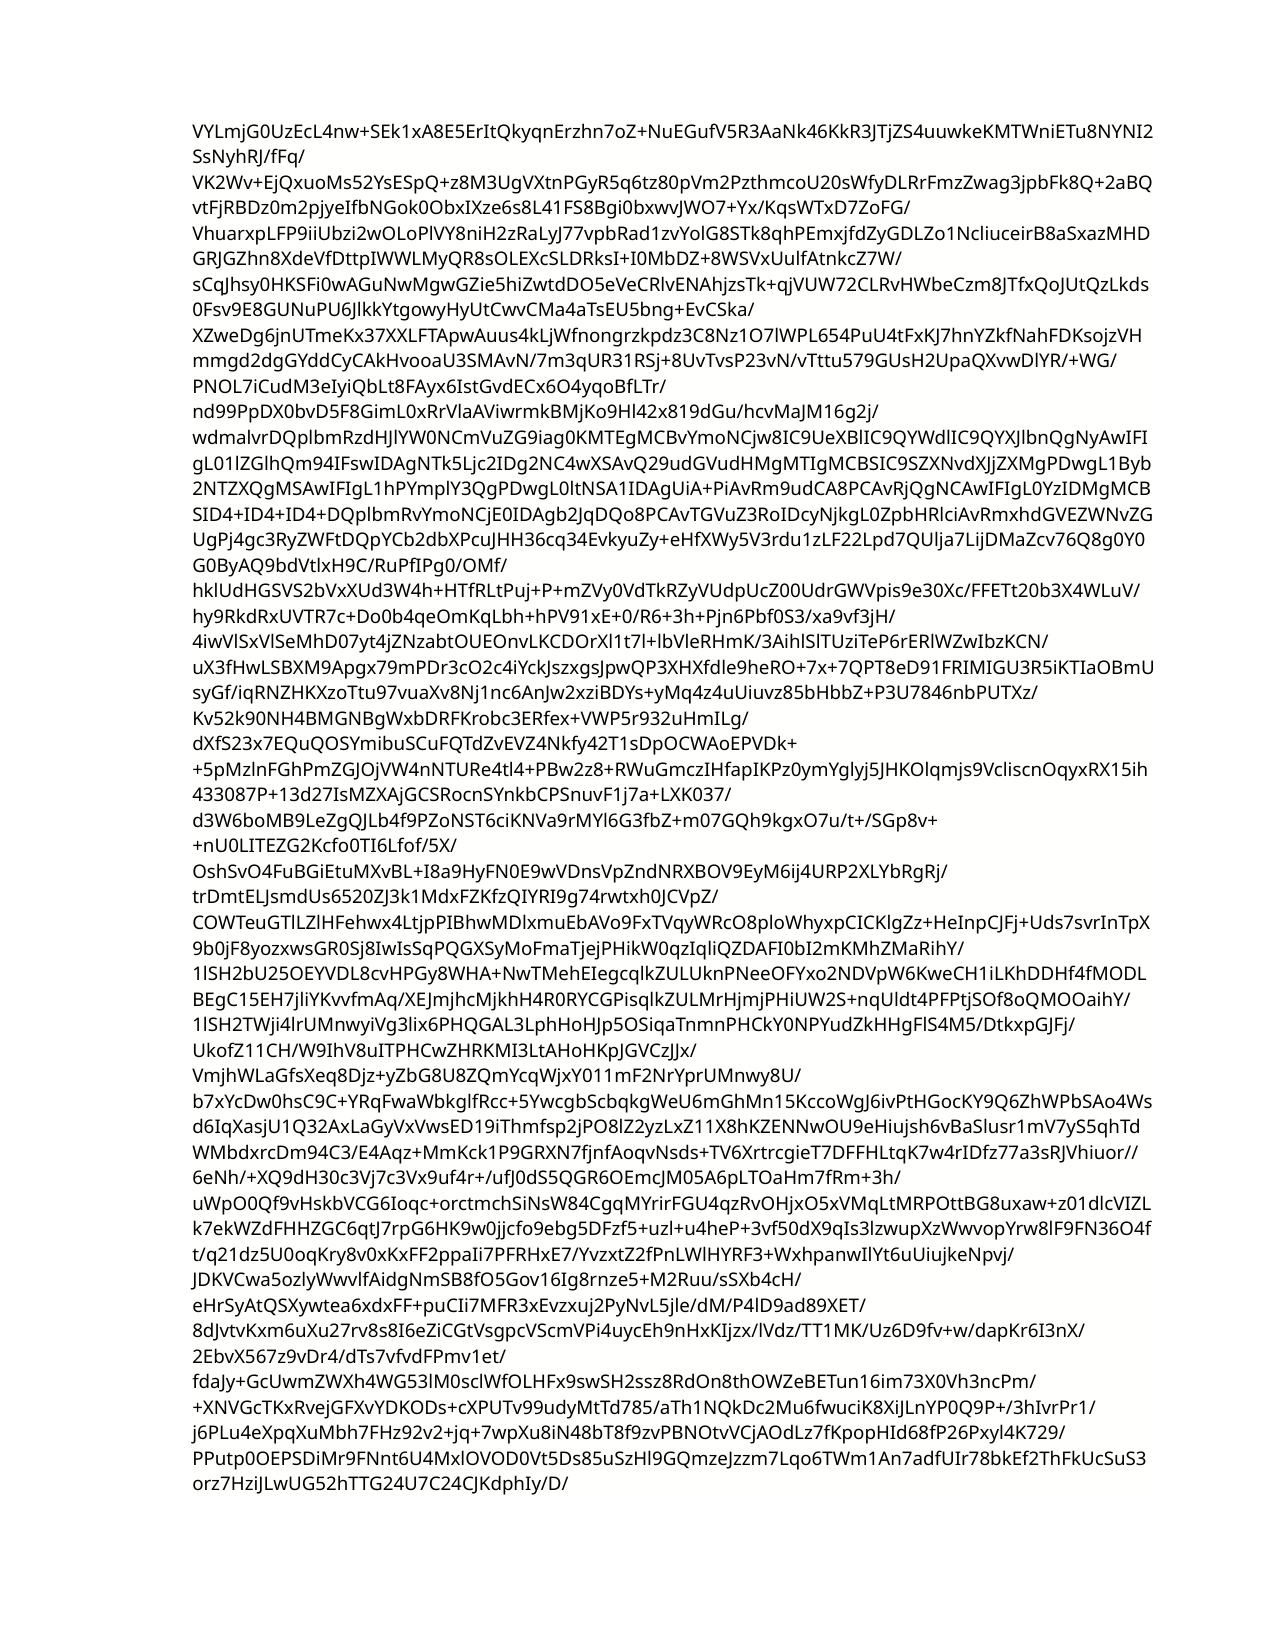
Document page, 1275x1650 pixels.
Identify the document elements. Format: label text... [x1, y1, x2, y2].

text VYLmjG0UzEcL4nw+SEk1xA8E5ErItQkyqnErzhn7oZ+NuEGufV5R3AaNk46KkR3JTjZS4uuwkeKMTWniETu8NYNI2SsNyhRJ/fFq/VK2Wv+EjQxuoMs52YsESpQ+z8M3UgVXtnPGyR5q6tz80pVm2PzthmcoU20sWfyDLRrFmzZwag3jpbFk8Q+2aBQvtFjRBDz0m2pjyeIfbNGok0ObxIXze6s8L41FS8Bgi0bxwvJWO7+Yx/KqsWTxD7ZoFG/VhuarxpLFP9iiUbzi2wOLoPlVY8niH2zRaLyJ77vpbRad1zvYolG8STk8qhPEmxjfdZyGDLZo1NcliuceirB8aSxazMHDGRJGZhn8XdeVfDttpIWWLMyQR8sOLEXcSLDRksI+I0MbDZ+8WSVxUulfAtnkcZ7W/sCqJhsy0HKSFi0wAGuNwMgwGZie5hiZwtdDO5eVeCRlvENAhjzsTk+qjVUW72CLRvHWbeCzm8JTfxQoJUtQzLkds0Fsv9E8GUNuPU6JlkkYtgowyHyUtCwvCMa4aTsEU5bng+EvCSka/XZweDg6jnUTmeKx37XXLFTApwAuus4kLjWfnongrzkpdz3C8Nz1O7lWPL654PuU4tFxKJ7hnYZkfNahFDKsojzVHmmgd2dgGYddCyCAkHvooaU3SMAvN/7m3qUR31RSj+8UvTvsP23vN/vTttu579GUsH2UpaQXvwDlYR/+WG/PNOL7iCudM3eIyiQbLt8FAyx6IstGvdECx6O4yqoBfLTr/nd99PpDX0bvD5F8GimL0xRrVlaAViwrmkBMjKo9Hl42x819dGu/hcvMaJM16g2j/wdmalvrDQplbmRzdHJlYW0NCmVuZG9iag0KMTEgMCBvYmoNCjw8IC9UeXBlIC9QYWdlIC9QYXJlbnQgNyAwIFIgL01lZGlhQm94IFswIDAgNTk5Ljc2IDg2NC4wXSAvQ29udGVudHMgMTIgMCBSIC9SZXNvdXJjZXMgPDwgL1Byb2NTZXQgMSAwIFIgL1hPYmplY3QgPDwgL0ltNSA1IDAgUiA+PiAvRm9udCA8PCAvRjQgNCAwIFIgL0YzIDMgMCBSID4+ID4+ID4+DQplbmRvYmoNCjE0IDAgb2JqDQo8PCAvTGVuZ3RoIDcyNjkgL0ZpbHRlciAvRmxhdGVEZWNvZGUgPj4gc3RyZWFtDQpYCb2dbXPcuJHH36cq34EvkyuZy+eHfXWy5V3rdu1zLF22Lpd7QUlja7LijDMaZcv76Q8g0Y0G0ByAQ9bdVtlxH9C/RuPfIPg0/OMf/hklUdHGSVS2bVxXUd3W4h+HTfRLtPuj+P+mZVy0VdTkRZyVUdpUcZ00UdrGWVpis9e30Xc/FFETt20b3X4WLuV/hy9RkdRxUVTR7c+Do0b4qeOmKqLbh+hPV91xE+0/R6+3h+Pjn6Pbf0S3/xa9vf3jH/4iwVlSxVlSeMhD07yt4jZNzabtOUEOnvLKCDOrXl1t7l+lbVleRHmK/3AihlSlTUziTeP6rERlWZwIbzKCN/uX3fHwLSBXM9Apgx79mPDr3cO2c4iYckJszxgsJpwQP3XHXfdle9heRO+7x+7QPT8eD91FRIMIGU3R5iKTIaOBmUsyGf/iqRNZHKXzoTtu97vuaXv8Nj1nc6AnJw2xziBDYs+yMq4z4uUiuvz85bHbbZ+P3U7846nbPUTXz/Kv52k90NH4BMGNBgWxbDRFKrobc3ERfex+VWP5r932uHmILg/dXfS23x7EQuQOSYmibuSCuFQTdZvEVZ4Nkfy42T1sDpOCWAoEPVDk++5pMzlnFGhPmZGJOjVW4nNTURe4tl4+PBw2z8+RWuGmczIHfapIKPz0ymYglyj5JHKOlqmjs9VcliscnOqyxRX15ih433087P+13d27IsMZXAjGCSRocnSYnkbCPSnuvF1j7a+LXK037/d3W6boMB9LeZgQJLb4f9PZoNST6ciKNVa9rMYl6G3fbZ+m07GQh9kgxO7u/t+/SGp8v++nU0LITEZG2Kcfo0TI6Lfof/5X/OshSvO4FuBGiEtuMXvBL+I8a9HyFN0E9wVDnsVpZndNRXBOV9EyM6ij4URP2XLYbRgRj/trDmtELJsmdUs6520ZJ3k1MdxFZKfzQIYRI9g74rwtxh0JCVpZ/COWTeuGTlLZlHFehwx4LtjpPIBhwMDlxmuEbAVo9FxTVqyWRcO8ploWhyxpCICKlgZz+HeInpCJFj+Uds7svrInTpX9b0jF8yozxwsGR0Sj8IwIsSqPQGXSyMoFmaTjejPHikW0qzIqliQZDAFI0bI2mKMhZMaRihY/1lSH2bU25OEYVDL8cvHPGy8WHA+NwTMehEIegcqlkZULUknPNeeOFYxo2NDVpW6KweCH1iLKhDDHf4fMODLBEgC15EH7jliYKvvfmAq/XEJmjhcMjkhH4R0RYCGPisqlkZULMrHjmjPHiUW2S+nqUldt4PFPtjSOf8oQMOOaihY/1lSH2TWji4lrUMnwyiVg3lix6PHQGAL3LphHoHJp5OSiqaTnmnPHCkY0NPYudZkHHgFlS4M5/DtkxpGJFj/UkofZ11CH/W9IhV8uITPHCwZHRKMI3LtAHoHKpJGVCzJJx/VmjhWLaGfsXeq8Djz+yZbG8U8ZQmYcqWjxY011mF2NrYprUMnwy8U/b7xYcDw0hsC9C+YRqFwaWbkglfRcc+5YwcgbScbqkgWeU6mGhMn15KccoWgJ6ivPtHGocKY9Q6ZhWPbSAo4Wsd6IqXasjU1Q32AxLaGyVxVwsED19iThmfsp2jPO8lZ2yzLxZ11X8hKZENNwOU9eHiujsh6vBaSlusr1mV7yS5qhTdWMbdxrcDm94C3/E4Aqz+MmKck1P9GRXN7fjnfAoqvNsds+TV6XrtrcgieT7DFFHLtqK7w4rIDfz77a3sRJVhiuor//6eNh/+XQ9dH30c3Vj7c3Vx9uf4r+/ufJ0dS5QGR6OEmcJM05A6pLTOaHm7fRm+3h/uWpO0Qf9vHskbVCG6Ioqc+orctmchSiNsW84CgqMYrirFGU4qzRvOHjxO5xVMqLtMRPOttBG8uxaw+z01dlcVIZLk7ekWZdFHHZGC6qtJ7rpG6HK9w0jjcfo9ebg5DFzf5+uzl+u4heP+3vf50dX9qIs3lzwupXzWwvopYrw8lF9FN36O4ft/q21dz5U0oqKry8v0xKxFF2ppaIi7PFRHxE7/YvzxtZ2fPnLWlHYRF3+WxhpanwIlYt6uUiujkeNpvj/JDKVCwa5ozlyWwvlfAidgNmSB8fO5Gov16Ig8rnze5+M2Ruu/sSXb4cH/eHrSyAtQSXywtea6xdxFF+puCIi7MFR3xEvzxuj2PyNvL5jle/dM/P4lD9ad89XET/8dJvtvKxm6uXu27rv8s8I6eZiCGtVsgpcVScmVPi4uycEh9nHxKIjzx/lVdz/TT1MK/Uz6D9fv+w/dapKr6I3nX/2EbvX567z9vDr4/dTs7vfvdFPmv1et/fdaJy+GcUwmZWXh4WG53lM0sclWfOLHFx9swSH2ssz8RdOn8thOWZeBETun16im73X0Vh3ncPm/+XNVGcTKxRvejGFXvYDKODs+cXPUTv99udyMtTd785/aTh1NQkDc2Mu6fwuciK8XiJLnYP0Q9P+/3hIvrPr1/j6PLu4eXpqXuMbh7FHz92v2+jq+7wpXu8iN48bT8f9zvPBNOtvVCjAOdLz7fKpopHId68fP26Pxyl4K729/PPutp0OEPSDiMr9FNnt6U4MxlOVOD0Vt5Ds85uSzHl9GQmzeJzzm7Lqo6TWm1An7adfUIr78bkEf2ThFkUcSuS3orz7HziJLwUG52hTTG24U7C24CJKdphIy/D/ [192, 118, 1157, 1496]
